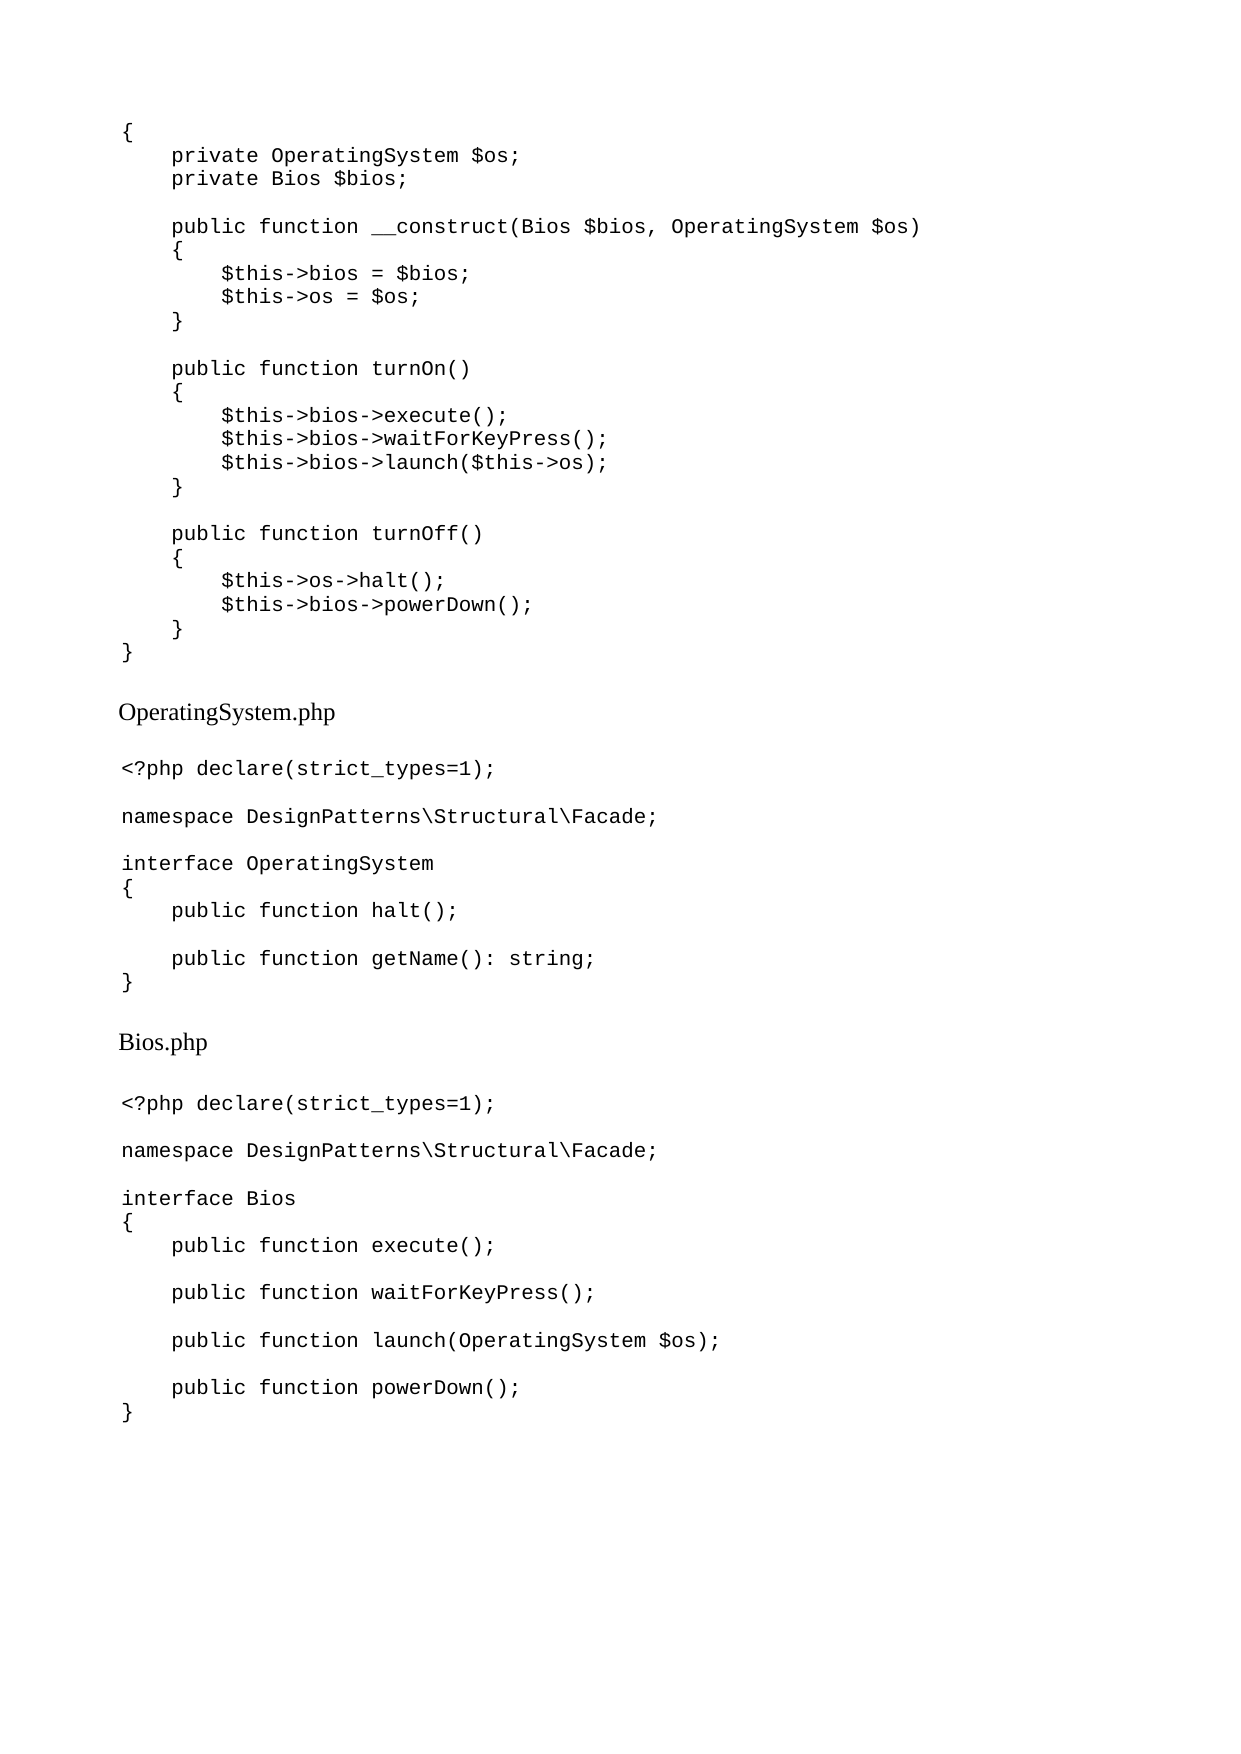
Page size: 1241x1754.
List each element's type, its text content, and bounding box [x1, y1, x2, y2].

table_header [118, 1075, 136, 1086]
table_header { private OperatingSystem $os; private Bios $bios; public function __construct(Bios $bios, OperatingSystem $os) { $this->bios = $bios; $this->os = $os; } public function turnOn() { $this->bios->execute(); $this->bios->waitForKeyPress(); $this->bios->launch($this->os); } public function turnOff() { $this->os->halt(); $this->bios->powerDown(); } } [118, 118, 935, 697]
table_header [118, 745, 136, 756]
text OperatingSystem.php [118, 697, 1122, 726]
table_header <?php declare(strict_types=1); namespace DesignPatterns\Structural\Facade; interface Bios { public function execute(); public function waitForKeyPress(); public function launch(OperatingSystem $os); public function powerDown(); } [118, 1090, 735, 1457]
table_header <?php declare(strict_types=1); namespace DesignPatterns\Structural\Facade; interface OperatingSystem { public function halt(); public function getName(): string; } [118, 756, 673, 1027]
text Bios.php [118, 1027, 1122, 1056]
